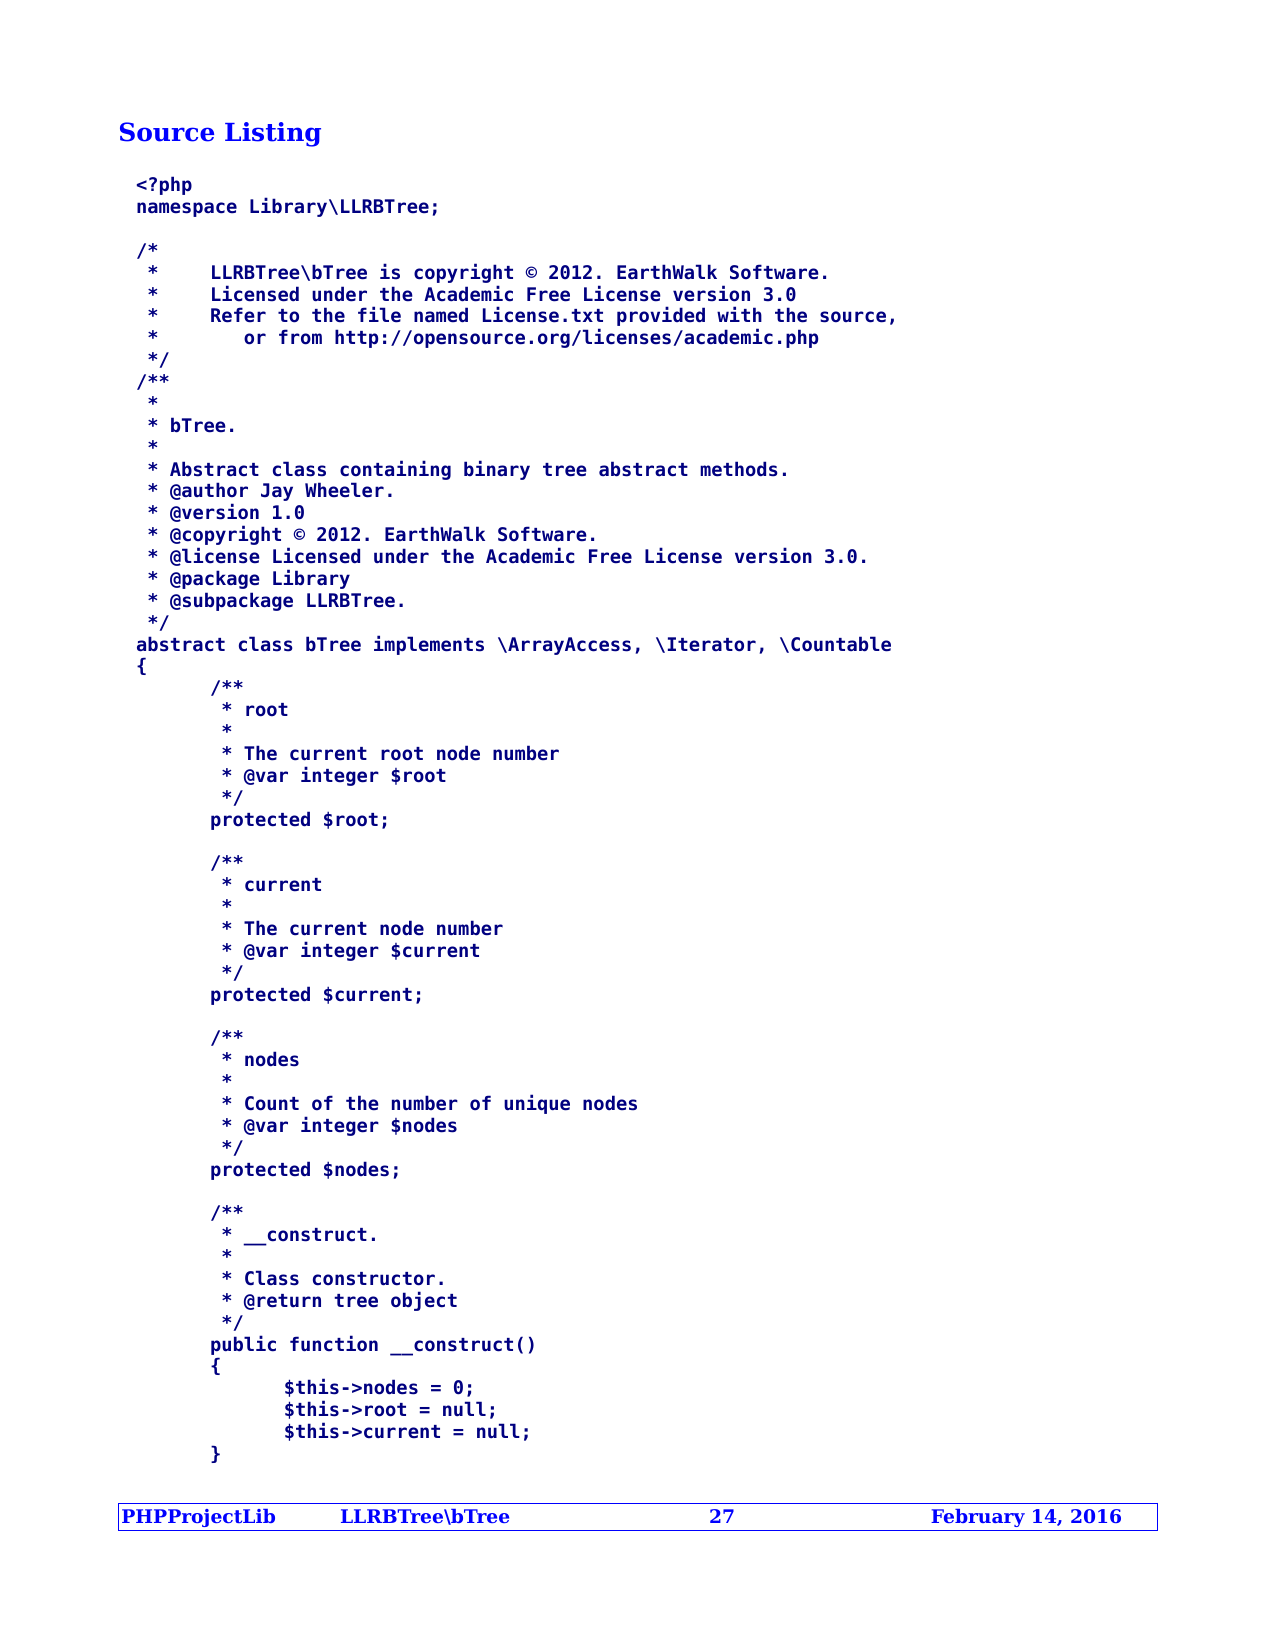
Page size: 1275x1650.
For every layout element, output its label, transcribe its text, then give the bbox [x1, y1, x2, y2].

list /** [136, 677, 1157, 699]
list * [136, 721, 1157, 743]
list * [136, 1246, 1157, 1268]
list { [136, 1355, 1157, 1377]
list * Abstract class containing binary tree abstract methods. [136, 458, 1157, 480]
list * or from http://opensource.org/licenses/academic.php [136, 327, 1157, 349]
list * [136, 393, 1157, 415]
list * @copyright © 2012. EarthWalk Software. [136, 524, 1157, 546]
list */ [136, 349, 1157, 371]
list * [136, 896, 1157, 918]
list $this->current = null; [136, 1421, 1157, 1443]
list protected $root; [136, 808, 1157, 830]
list * @subpackage LLRBTree. [136, 590, 1157, 612]
list namespace Library\LLRBTree; [136, 196, 1157, 218]
list * nodes [136, 1049, 1157, 1071]
list */ [136, 612, 1157, 633]
list */ [136, 1312, 1157, 1333]
list /** [136, 371, 1157, 393]
list * current [136, 874, 1157, 896]
list */ [136, 787, 1157, 808]
list { [136, 655, 1157, 677]
list */ [136, 1137, 1157, 1158]
list protected $current; [136, 983, 1157, 1005]
list * __construct. [136, 1224, 1157, 1246]
list <?php [136, 174, 1157, 196]
list /** [136, 1027, 1157, 1049]
list * bTree. [136, 415, 1157, 437]
list public function __construct() [136, 1333, 1157, 1355]
list * @package Library [136, 568, 1157, 590]
list * @author Jay Wheeler. [136, 480, 1157, 502]
list * @version 1.0 [136, 502, 1157, 524]
list protected $nodes; [136, 1158, 1157, 1180]
list * The current node number [136, 918, 1157, 940]
list /** [136, 852, 1157, 874]
list */ [136, 962, 1157, 983]
list * @return tree object [136, 1290, 1157, 1312]
list * Class constructor. [136, 1268, 1157, 1290]
list } [136, 1443, 1157, 1465]
title Source Listing [118, 118, 1157, 147]
list $this->root = null; [136, 1399, 1157, 1421]
list * @license Licensed under the Academic Free License version 3.0. [136, 546, 1157, 568]
list * [136, 1071, 1157, 1093]
list * The current root node number [136, 743, 1157, 765]
list * root [136, 699, 1157, 721]
list * Count of the number of unique nodes [136, 1093, 1157, 1115]
list * [136, 437, 1157, 458]
list $this->nodes = 0; [136, 1377, 1157, 1399]
list /* [136, 240, 1157, 262]
list * LLRBTree\bTree is copyright © 2012. EarthWalk Software. [136, 262, 1157, 283]
list * @var integer $root [136, 765, 1157, 787]
list /** [136, 1202, 1157, 1224]
list * @var integer $nodes [136, 1115, 1157, 1137]
list abstract class bTree implements \ArrayAccess, \Iterator, \Countable [136, 633, 1157, 655]
list * Refer to the file named License.txt provided with the source, [136, 305, 1157, 327]
list * @var integer $current [136, 940, 1157, 962]
list * Licensed under the Academic Free License version 3.0 [136, 283, 1157, 305]
